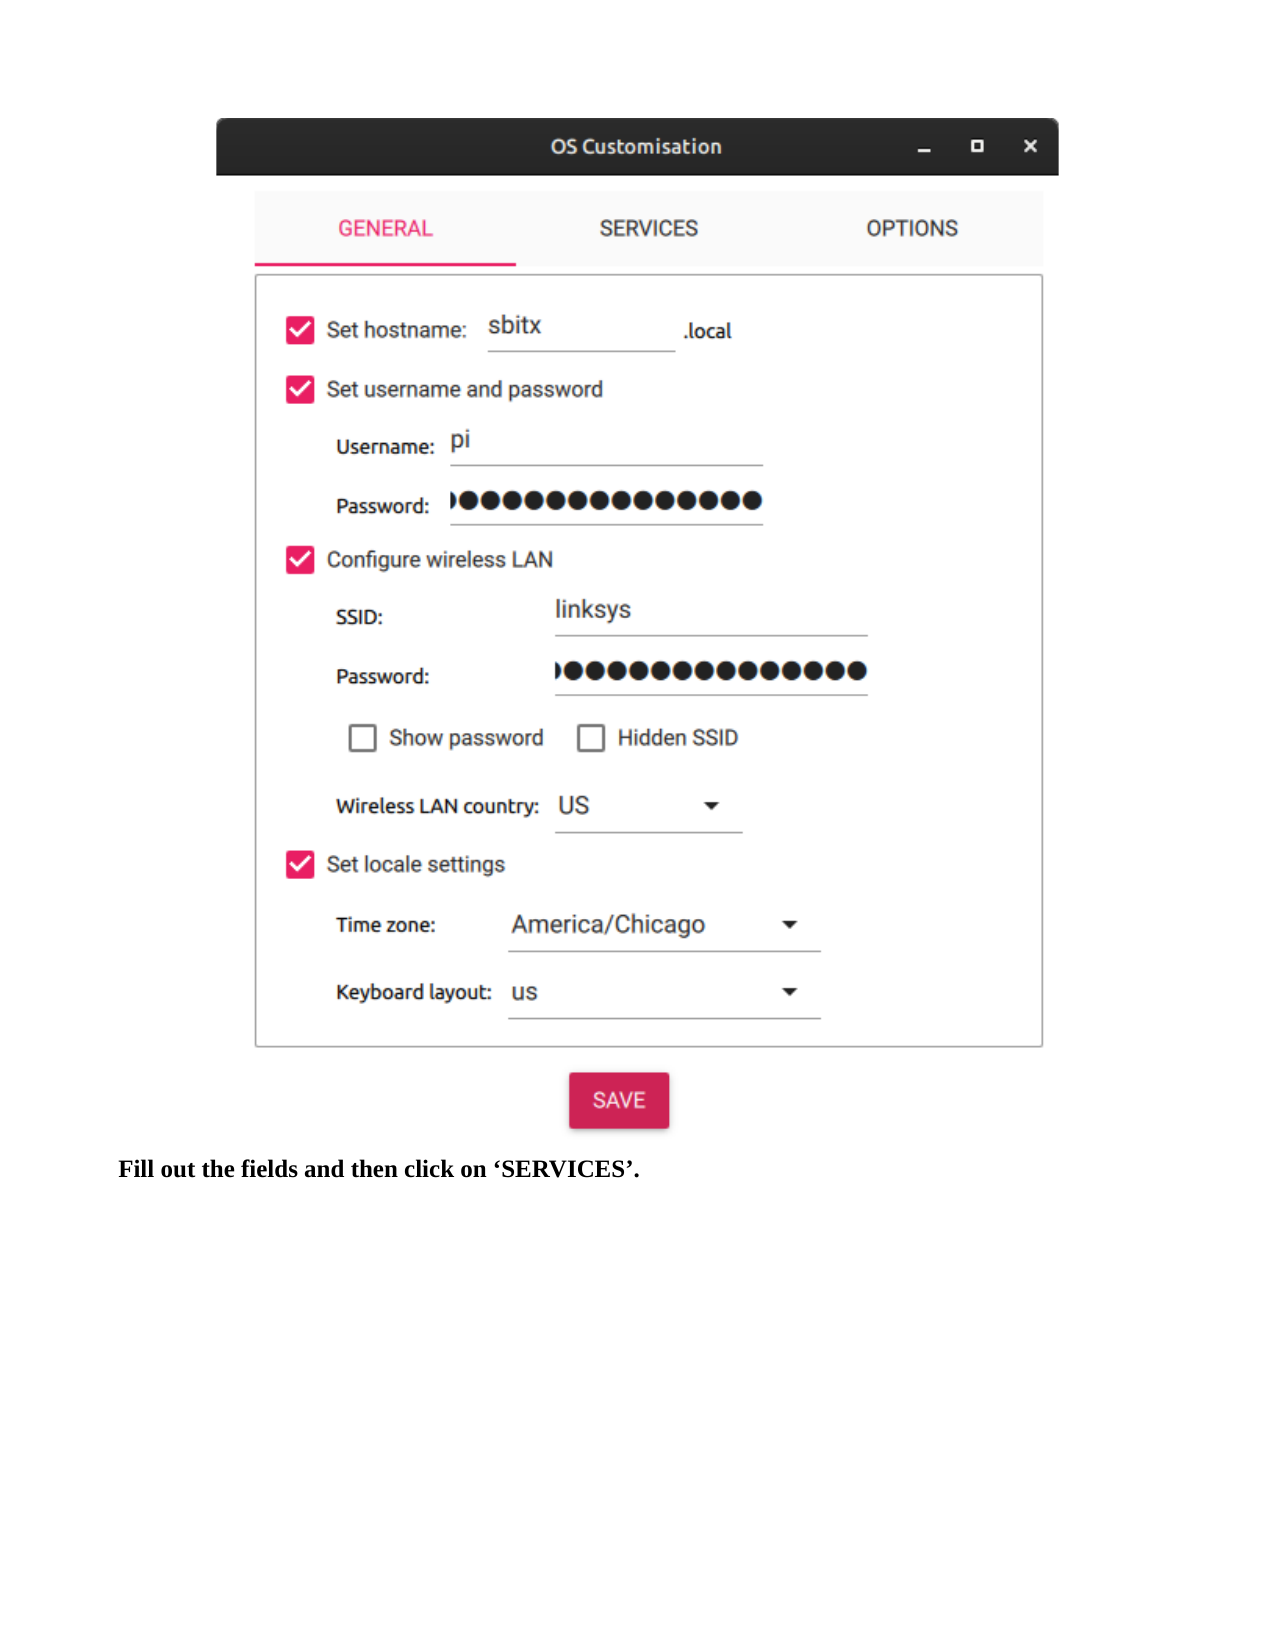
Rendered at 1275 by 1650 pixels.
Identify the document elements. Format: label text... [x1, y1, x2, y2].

picture [216, 118, 1059, 1154]
text Fill out the fields and then click on ‘SERVICES’. [118, 614, 1157, 1183]
